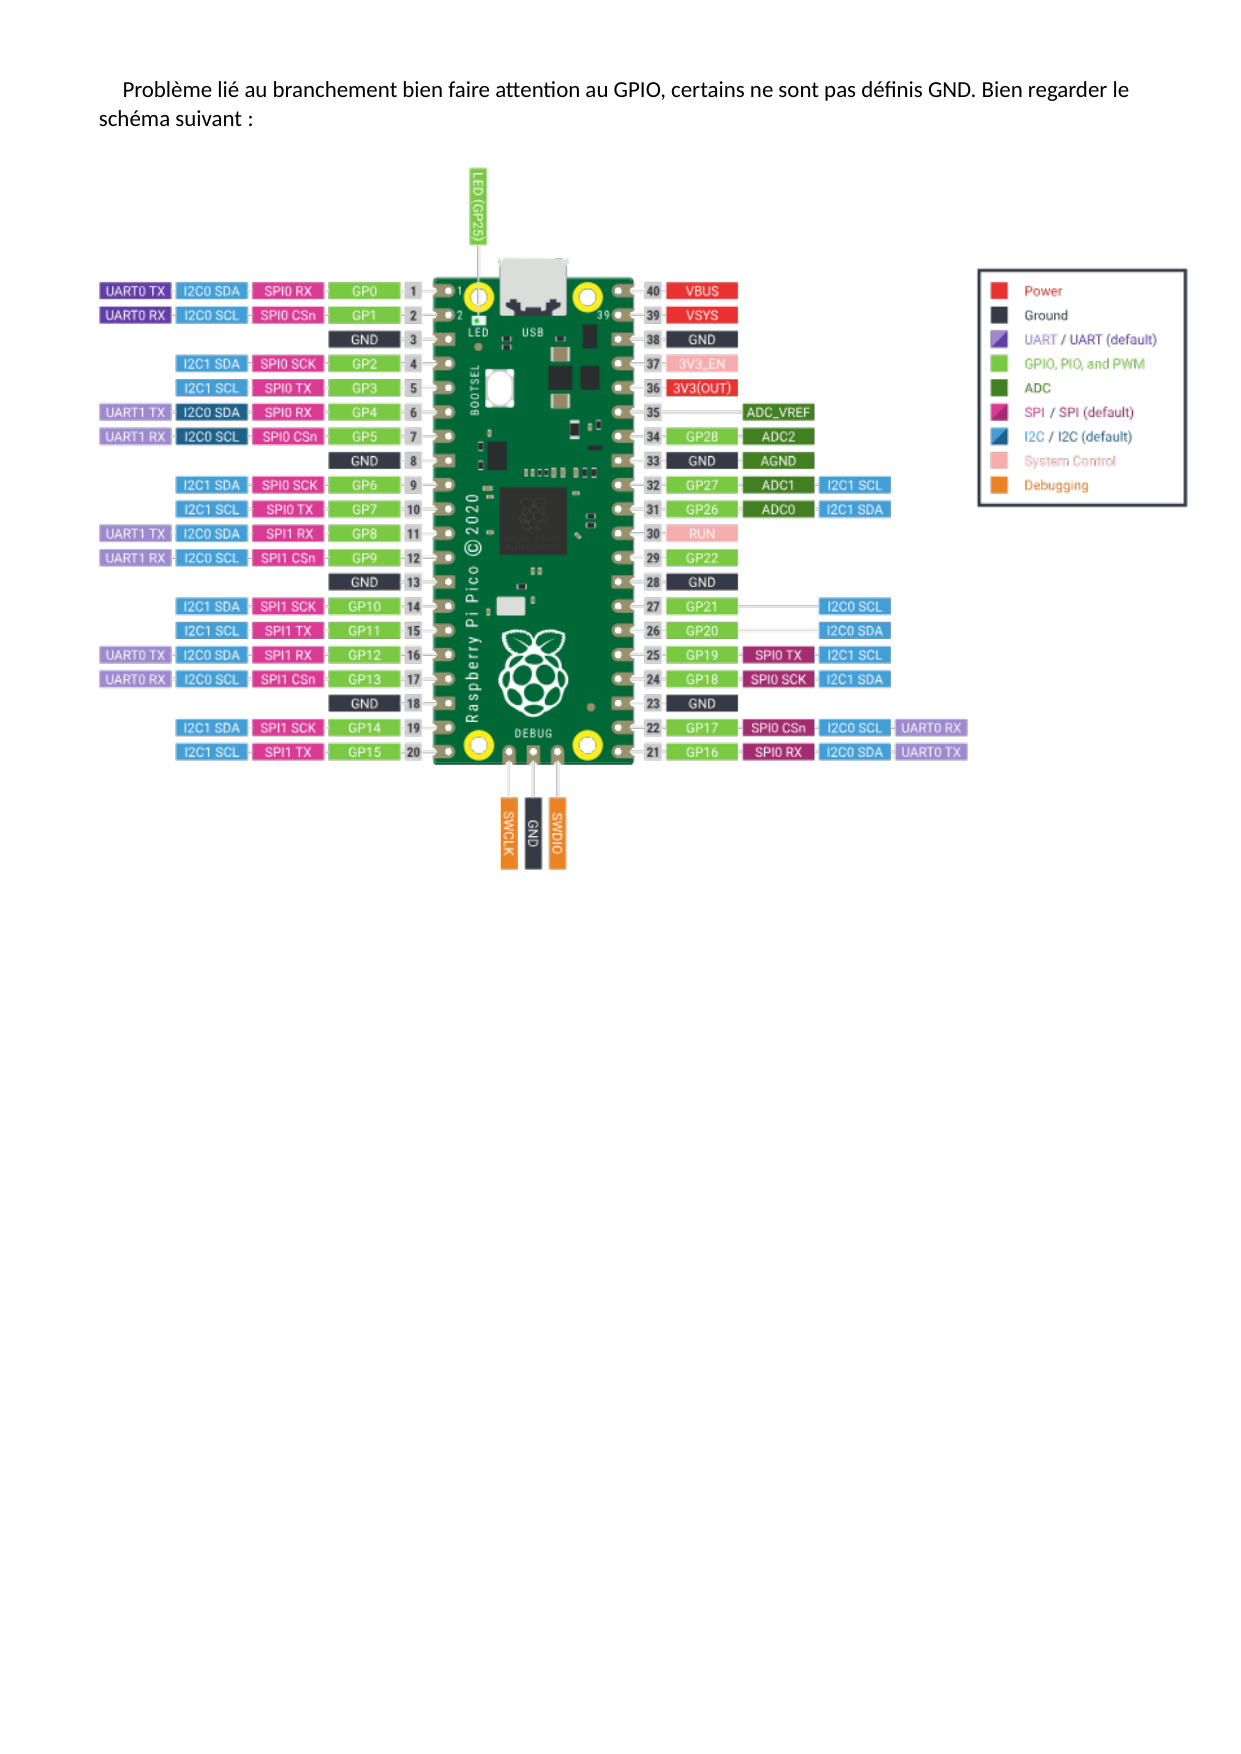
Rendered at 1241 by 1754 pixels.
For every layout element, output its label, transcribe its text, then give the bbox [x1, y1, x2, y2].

text Problème lié au branchement bien faire attention au GPIO, certains ne sont pas définis GND. Bien regarder le schéma suivant : [99, 75, 1165, 904]
